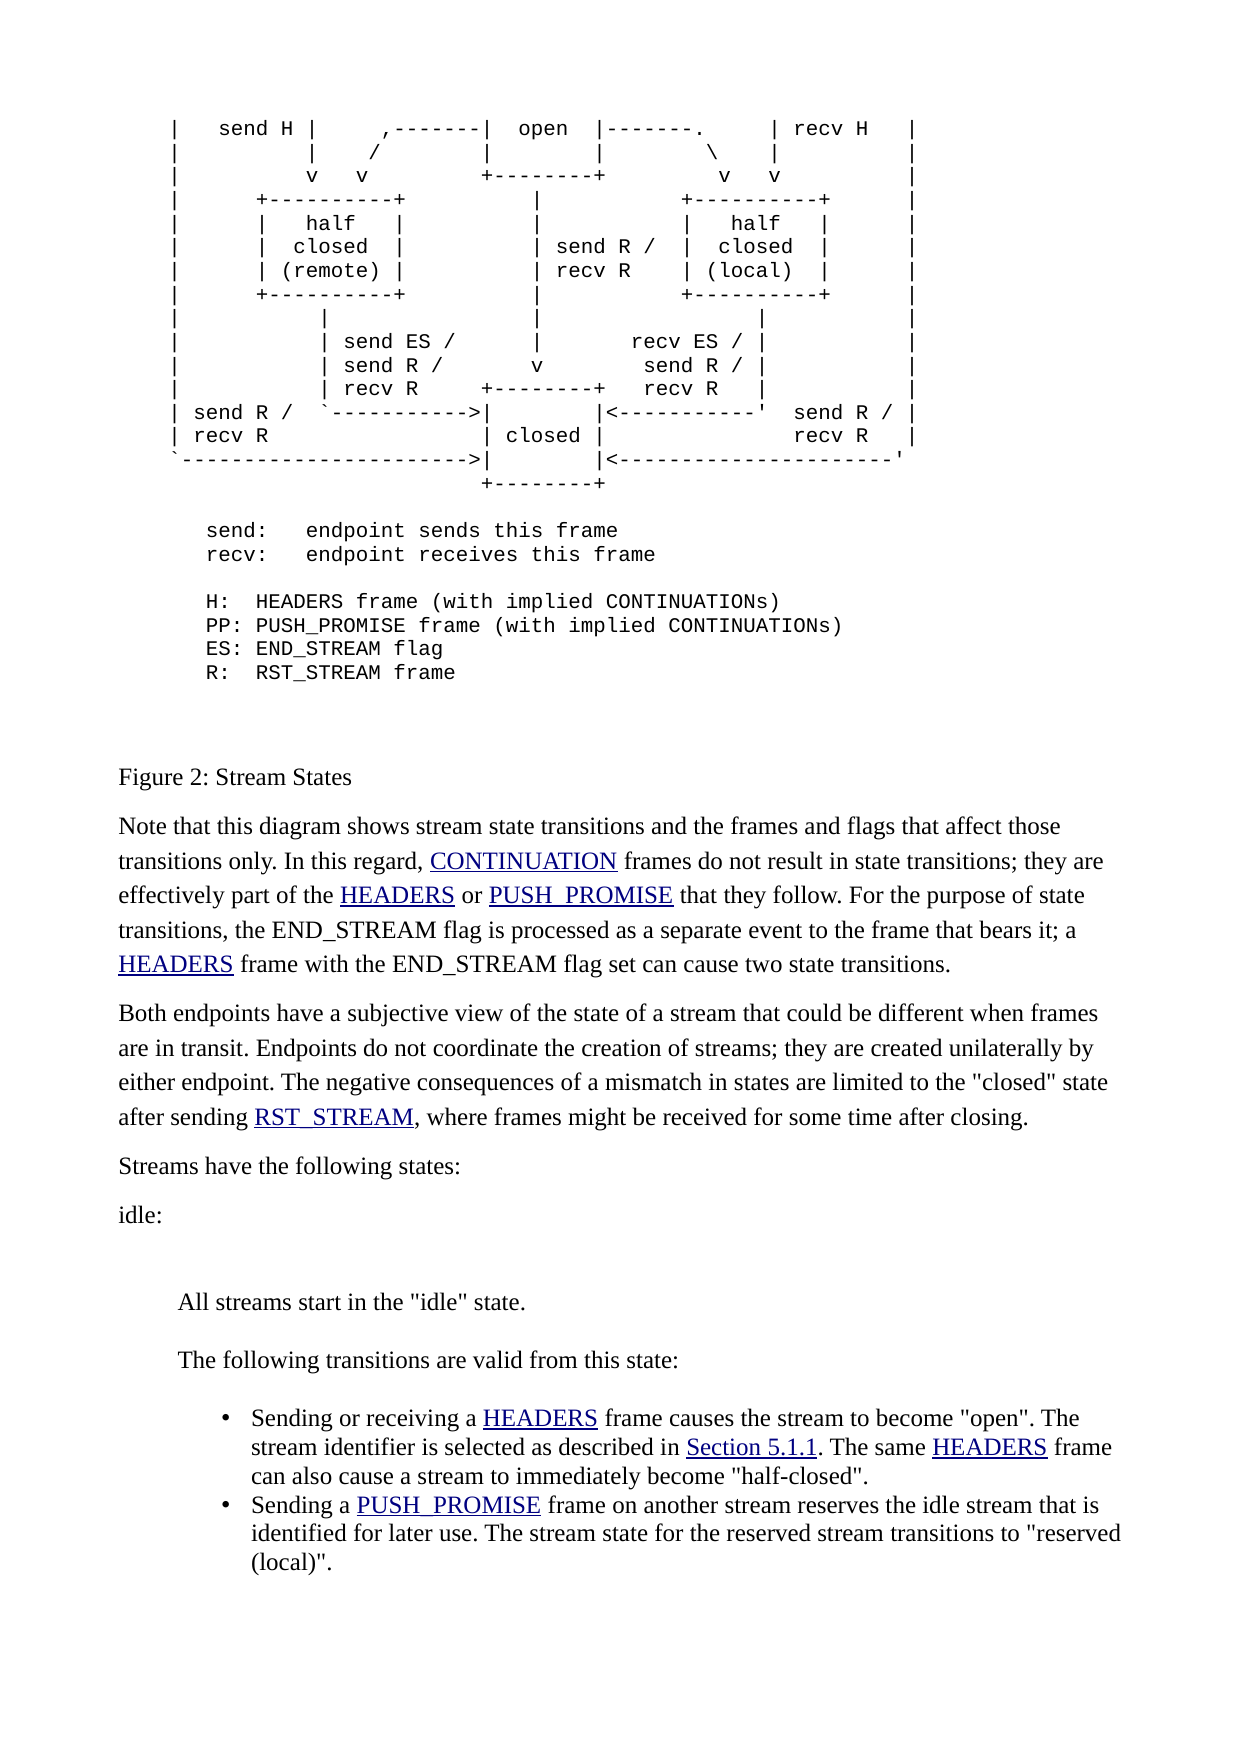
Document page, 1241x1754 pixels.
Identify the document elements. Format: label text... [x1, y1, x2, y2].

text | v v +--------+ v v | [118, 165, 1122, 189]
text send: endpoint sends this frame [118, 520, 1122, 544]
list Sending a PUSH_PROMISE frame on another stream reserves the idle stream that is identified for later use. The stream state for the reserved stream transitions to "reserved (local)". [221, 1490, 1122, 1576]
text recv: endpoint receives this frame [118, 544, 1122, 567]
text Streams have the following states: [118, 1151, 1122, 1180]
text | | recv R +--------+ recv R | | [118, 378, 1122, 402]
text ES: END_STREAM flag [118, 638, 1122, 662]
text Note that this diagram shows stream state transitions and the frames and flags that affect those transitions only. In this regard, CONTINUATION frames do not result in state transitions; they are effectively part of the HEADERS or PUSH_PROMISE that they follow. For the purpose of state transitions, the END_STREAM flag is processed as a separate event to the frame that bears it; a HEADERS frame with the END_STREAM flag set can cause two state transitions. [118, 811, 1122, 978]
text | +----------+ | +----------+ | [118, 189, 1122, 213]
text +--------+ [118, 473, 1122, 496]
text H: HEADERS frame (with implied CONTINUATIONs) [118, 591, 1122, 615]
text | | half | | | half | | [118, 213, 1122, 236]
text | | | | | [118, 307, 1122, 331]
text | | send ES / | recv ES / | | [118, 331, 1122, 354]
text | send R / `----------->| |<-----------' send R / | [118, 402, 1122, 426]
text Figure 2: Stream States [118, 762, 1122, 791]
subtitle idle: [118, 1200, 1122, 1229]
list Sending or receiving a HEADERS frame causes the stream to become "open". The stream identifier is selected as described in Section 5.1.1. The same HEADERS frame can also cause a stream to immediately become "half-closed". [221, 1403, 1122, 1490]
text | | (remote) | | recv R | (local) | | [118, 260, 1122, 284]
text R: RST_STREAM frame [118, 662, 1122, 686]
text `----------------------->| |<----------------------' [118, 449, 1122, 473]
text | send H | ,-------| open |-------. | recv H | [118, 118, 1122, 142]
list All streams start in the "idle" state. [177, 1258, 1122, 1316]
list The following transitions are valid from this state: [177, 1345, 1122, 1374]
text | recv R | closed | recv R | [118, 426, 1122, 449]
text | | closed | | send R / | closed | | [118, 236, 1122, 260]
text Both endpoints have a subjective view of the state of a stream that could be different when frames are in transit. Endpoints do not coordinate the creation of streams; they are created unilaterally by either endpoint. The negative consequences of a mismatch in states are limited to the "closed" state after sending RST_STREAM, where frames might be received for some time after closing. [118, 998, 1122, 1131]
text | | / | | \ | | [118, 142, 1122, 165]
text | +----------+ | +----------+ | [118, 284, 1122, 307]
text PP: PUSH_PROMISE frame (with implied CONTINUATIONs) [118, 615, 1122, 638]
text | | send R / v send R / | | [118, 354, 1122, 378]
